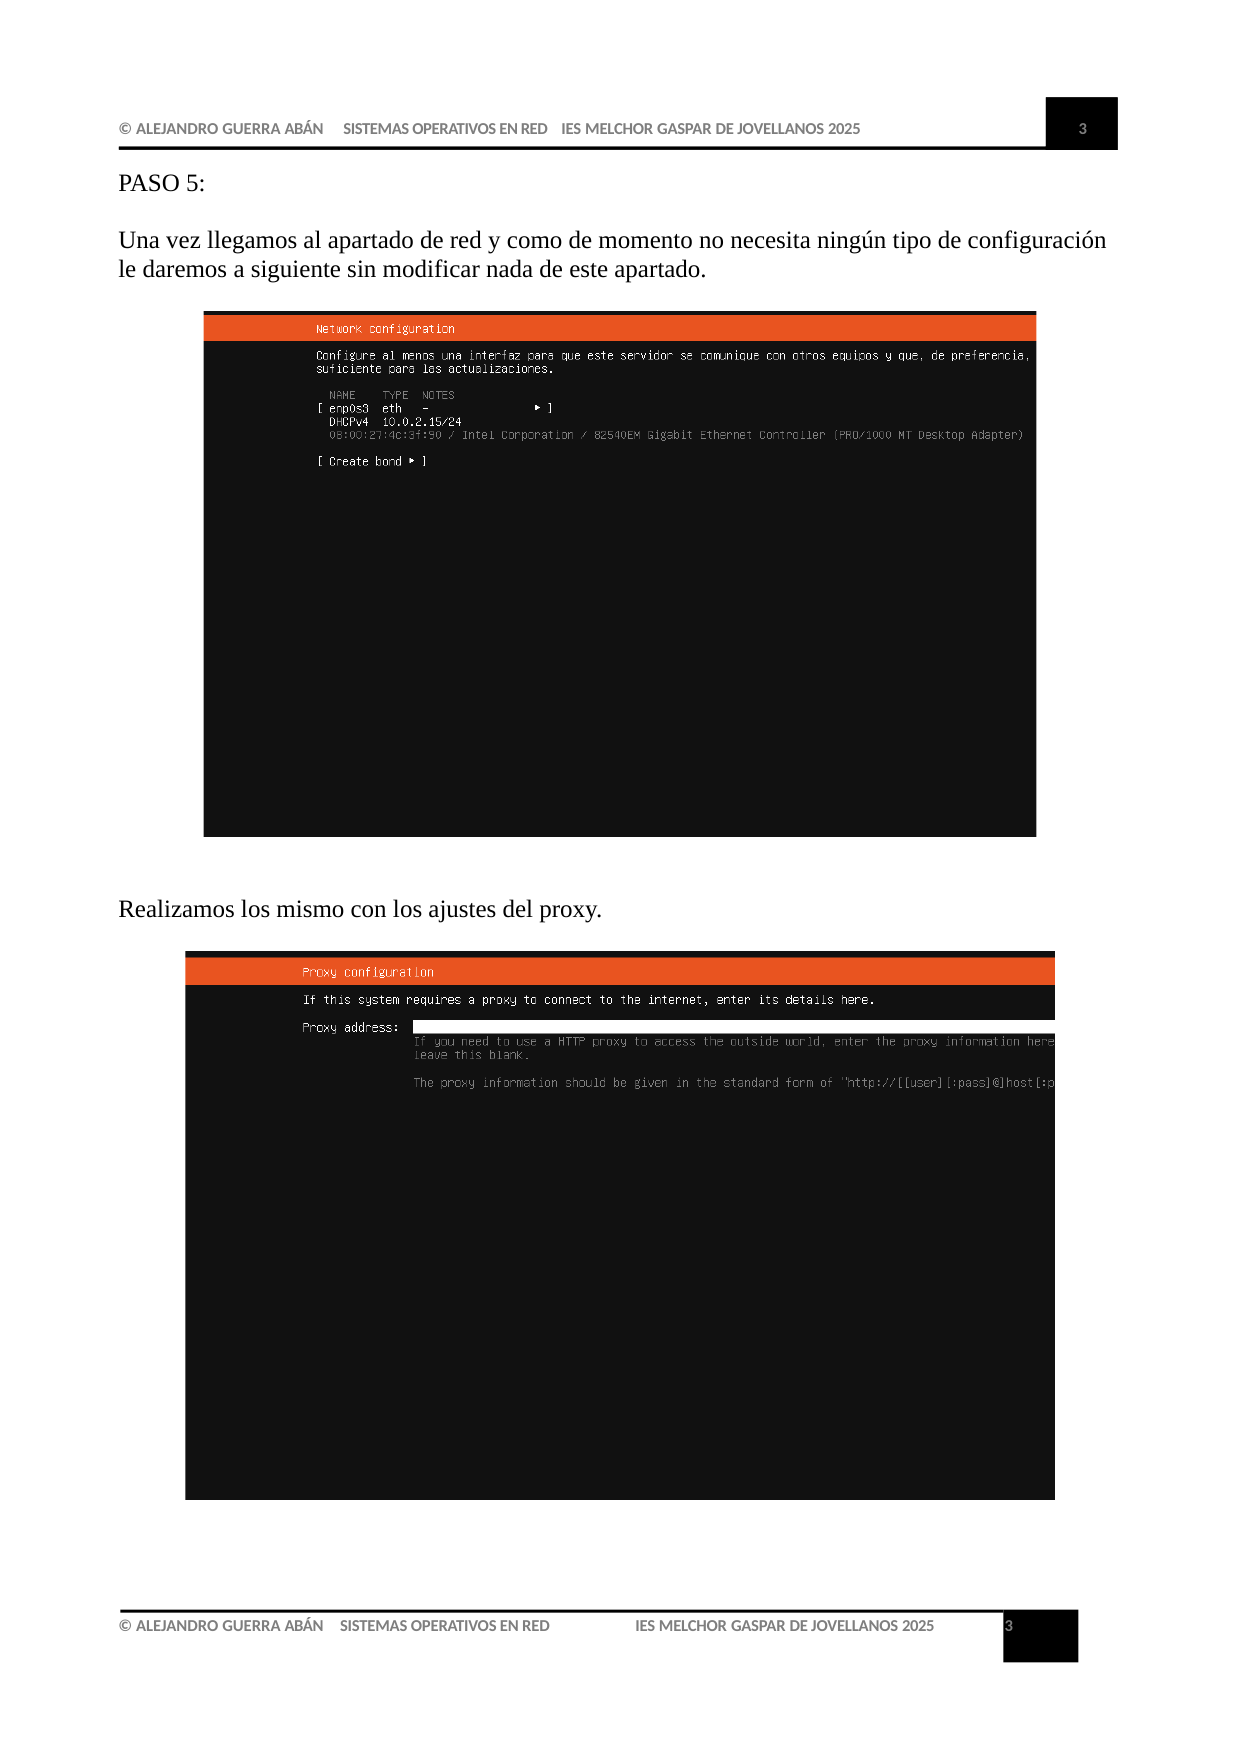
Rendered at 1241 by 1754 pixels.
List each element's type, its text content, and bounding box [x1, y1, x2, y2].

text Realizamos los mismo con los ajustes del proxy. [118, 894, 1122, 923]
text PASO 5: [118, 168, 1122, 197]
picture [185, 951, 1055, 1500]
text Una vez llegamos al apartado de red y como de momento no necesita ningún tipo de configuración le daremos a siguiente sin modificar nada de este apartado. [118, 225, 1122, 283]
picture [203, 311, 1037, 837]
